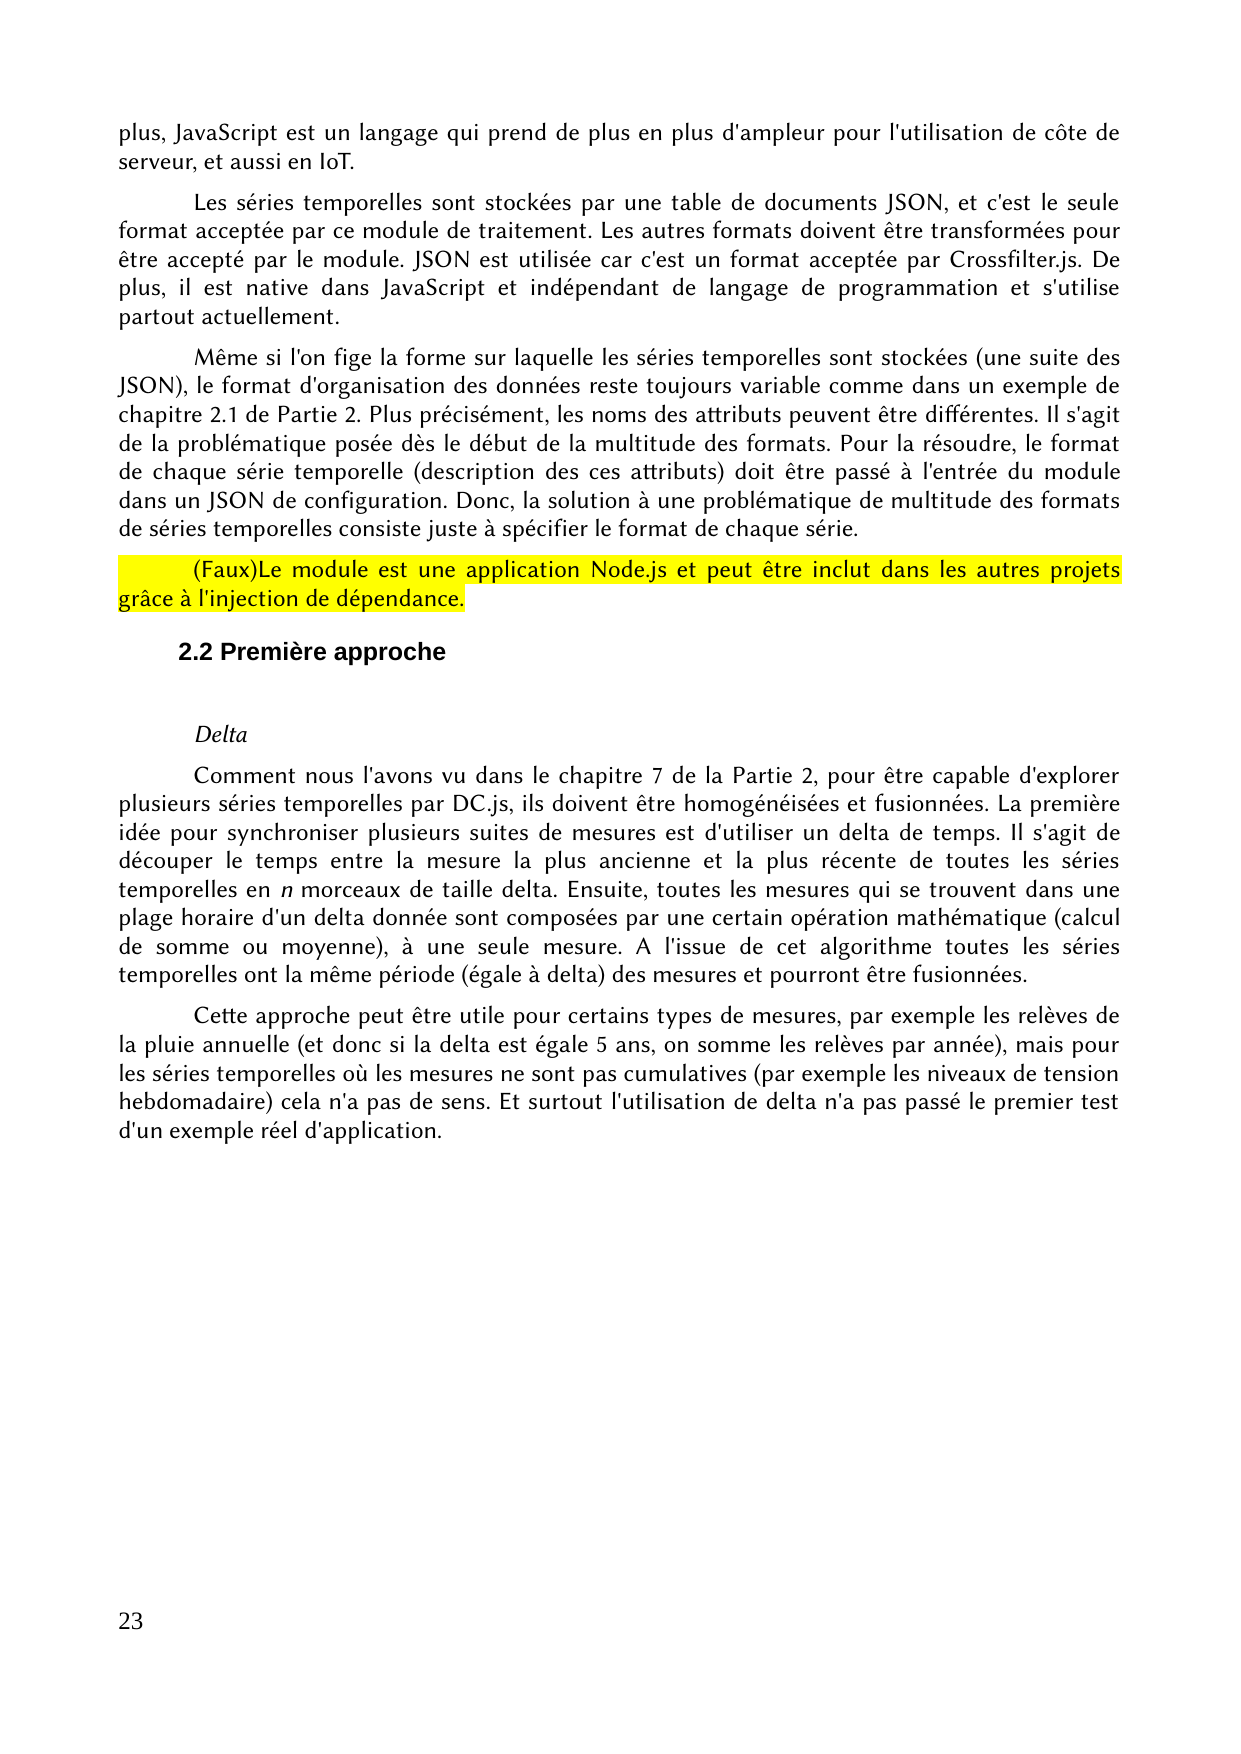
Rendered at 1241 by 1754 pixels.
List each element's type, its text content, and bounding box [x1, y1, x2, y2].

text Cette approche peut être utile pour certains types de mesures, par exemple les relèves de la pluie annuelle (et donc si la delta est égale 5 ans, on somme les relèves par année), mais pour les séries temporelles où les mesures ne sont pas cumulatives (par exemple les niveaux de tension hebdomadaire) cela n'a pas de sens. Et surtout l'utilisation de delta n'a pas passé le premier test d'un exemple réel d'application. [118, 1001, 1122, 1144]
text Delta [118, 719, 1122, 748]
text Même si l'on fige la forme sur laquelle les séries temporelles sont stockées (une suite des JSON), le format d'organisation des données reste toujours variable comme dans un exemple de chapitre 2.1 de Partie 2. Plus précisément, les noms des attributs peuvent être différentes. Il s'agit de la problématique posée dès le début de la multitude des formats. Pour la résoudre, le format de chaque série temporelle (description des ces attributs) doit être passé à l'entrée du module dans un JSON de configuration. Donc, la solution à une problématique de multitude des formats de séries temporelles consiste juste à spécifier le format de chaque série. [118, 343, 1122, 543]
text Les séries temporelles sont stockées par une table de documents JSON, et c'est le seule format acceptée par ce module de traitement. Les autres formats doivent être transformées pour être accepté par le module. JSON est utilisée car c'est un format acceptée par Crossfilter.js. De plus, il est native dans JavaScript et indépendant de langage de programmation et s'utilise partout actuellement. [118, 188, 1122, 330]
text (Faux)Le module est une application Node.js et peut être inclut dans les autres projets grâce à l'injection de dépendance. [118, 555, 1122, 612]
text Comment nous l'avons vu dans le chapitre 7 de la Partie 2, pour être capable d'explorer plusieurs séries temporelles par DC.js, ils doivent être homogénéisées et fusionnées. La première idée pour synchroniser plusieurs suites de mesures est d'utiliser un delta de temps. Il s'agit de découper le temps entre la mesure la plus ancienne et la plus récente de toutes les séries temporelles en n morceaux de taille delta. Ensuite, toutes les mesures qui se trouvent dans une plage horaire d'un delta donnée sont composées par une certain opération mathématique (calcul de somme ou moyenne), à une seule mesure. A l'issue de cet algorithme toutes les séries temporelles ont la même période (égale à delta) des mesures et pourront être fusionnées. [118, 761, 1122, 989]
subtitle Première approche [118, 637, 1122, 666]
text plus, JavaScript est un langage qui prend de plus en plus d'ampleur pour l'utilisation de côte de serveur, et aussi en IoT. [118, 118, 1122, 175]
